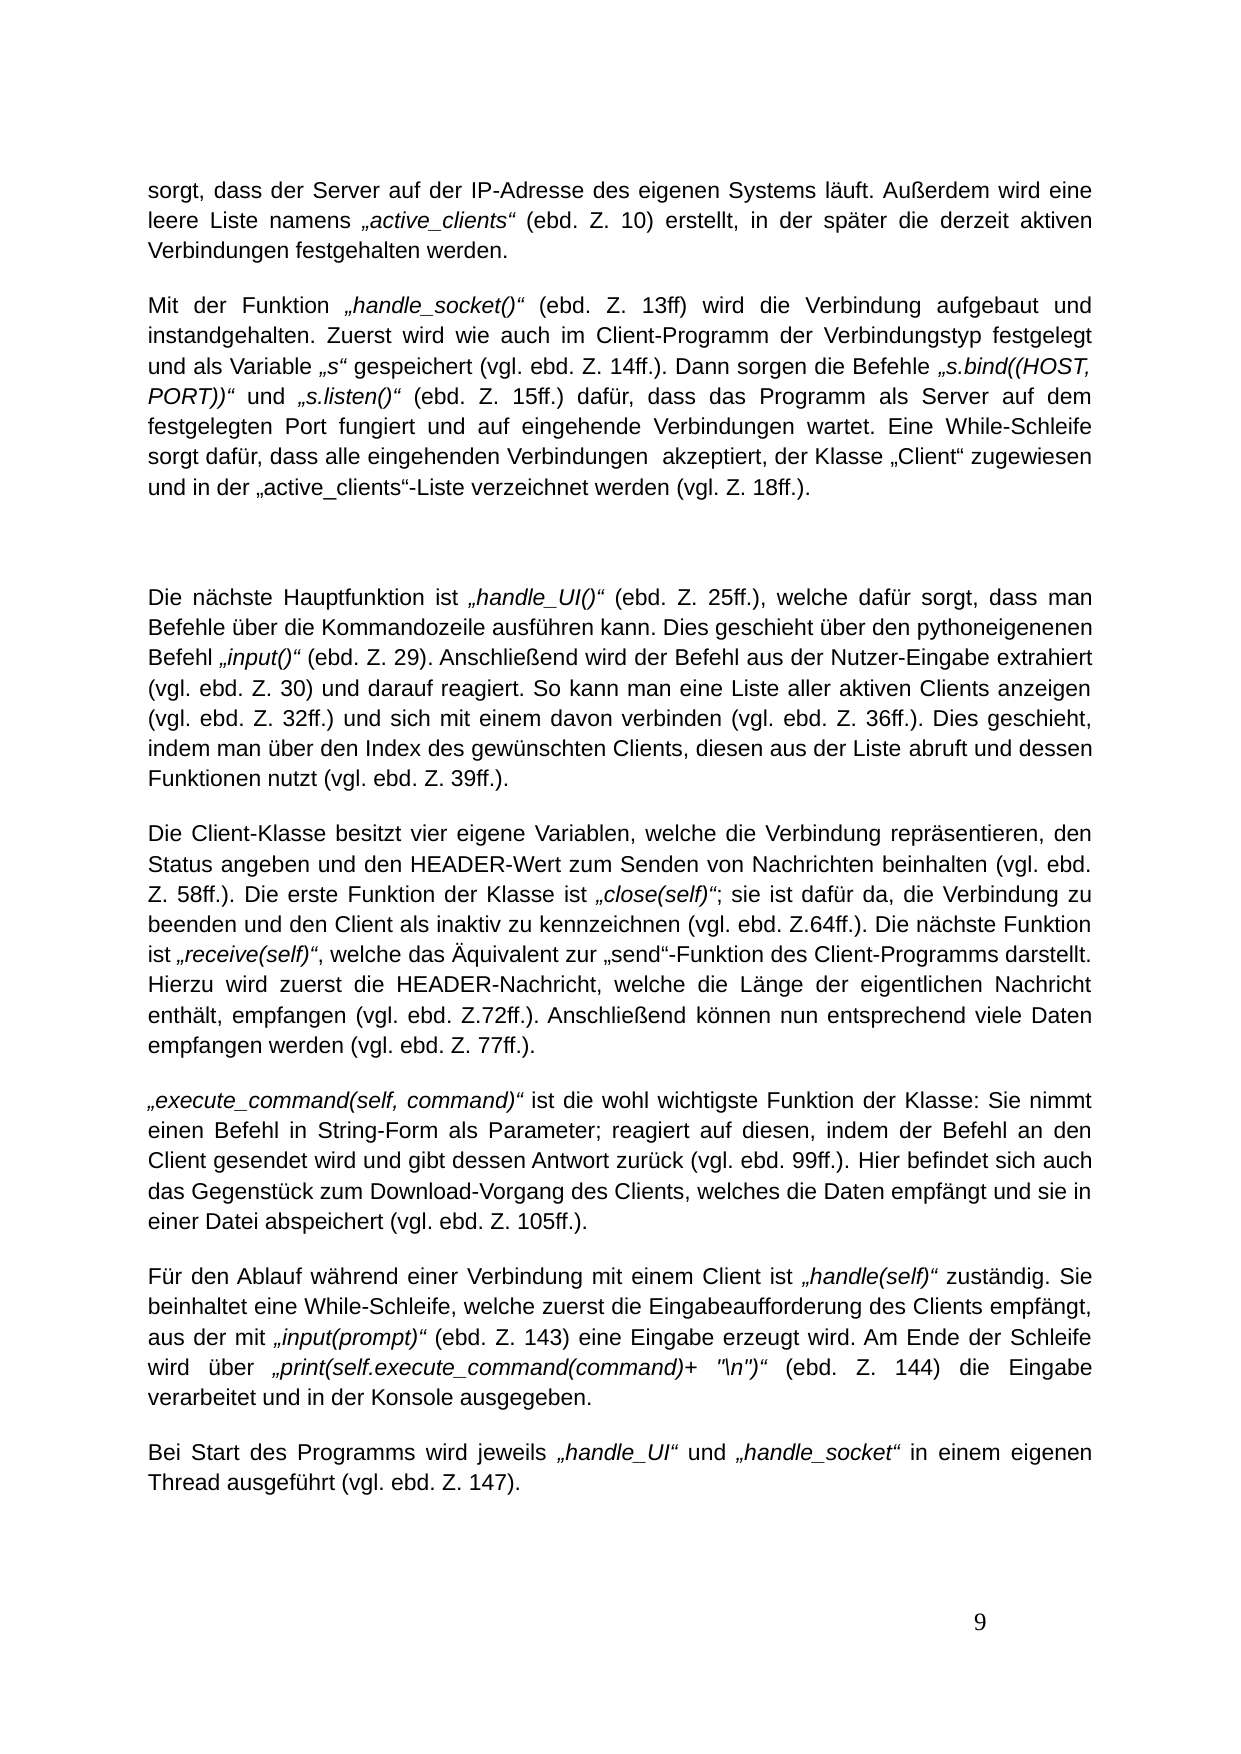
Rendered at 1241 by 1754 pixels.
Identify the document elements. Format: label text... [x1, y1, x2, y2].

text Bei Start des Programms wird jeweils „handle_UI“ und „handle_socket“ in einem eigenen Thread ausgeführt (vgl. ebd. Z. 147). [148, 1439, 1093, 1496]
text „execute_command(self, command)“ ist die wohl wichtigste Funktion der Klasse: Sie nimmt einen Befehl in String-Form als Parameter; reagiert auf diesen, indem der Befehl an den Client gesendet wird und gibt dessen Antwort zurück (vgl. ebd. 99ff.). Hier befindet sich auch das Gegenstück zum Download-Vorgang des Clients, welches die Daten empfängt und sie in einer Datei abspeichert (vgl. ebd. Z. 105ff.). [148, 1087, 1093, 1234]
text Für den Ablauf während einer Verbindung mit einem Client ist „handle(self)“ zuständig. Sie beinhaltet eine While-Schleife, welche zuerst die Eingabeaufforderung des Clients empfängt, aus der mit „input(prompt)“ (ebd. Z. 143) eine Eingabe erzeugt wird. Am Ende der Schleife wird über „print(self.execute_command(command)+ "\n")“ (ebd. Z. 144) die Eingabe verarbeitet und in der Konsole ausgegeben. [148, 1263, 1093, 1410]
text Die Client-Klasse besitzt vier eigene Variablen, welche die Verbindung repräsentieren, den Status angeben und den HEADER-Wert zum Senden von Nachrichten beinhalten (vgl. ebd. Z. 58ff.). Die erste Funktion der Klasse ist „close(self)“; sie ist dafür da, die Verbindung zu beenden und den Client als inaktiv zu kennzeichnen (vgl. ebd. Z.64ff.). Die nächste Funktion ist „receive(self)“, welche das Äquivalent zur „send“-Funktion des Client-Programms darstellt. Hierzu wird zuerst die HEADER-Nachricht, welche die Länge der eigentlichen Nachricht enthält, empfangen (vgl. ebd. Z.72ff.). Anschließend können nun entsprechend viele Daten empfangen werden (vgl. ebd. Z. 77ff.). [148, 820, 1093, 1058]
text sorgt, dass der Server auf der IP-Adresse des eigenen Systems läuft. Außerdem wird eine leere Liste namens „active_clients“ (ebd. Z. 10) erstellt, in der später die derzeit aktiven Verbindungen festgehalten werden. [148, 177, 1093, 263]
text Die nächste Hauptfunktion ist „handle_UI()“ (ebd. Z. 25ff.), welche dafür sorgt, dass man Befehle über die Kommandozeile ausführen kann. Dies geschieht über den pythoneigenenen Befehl „input()“ (ebd. Z. 29). Anschließend wird der Befehl aus der Nutzer-Eingabe extrahiert (vgl. ebd. Z. 30) und darauf reagiert. So kann man eine Liste aller aktiven Clients anzeigen (vgl. ebd. Z. 32ff.) und sich mit einem davon verbinden (vgl. ebd. Z. 36ff.). Dies geschieht, indem man über den Index des gewünschten Clients, diesen aus der Liste abruft und dessen Funktionen nutzt (vgl. ebd. Z. 39ff.). [148, 584, 1093, 791]
text Mit der Funktion „handle_socket()“ (ebd. Z. 13ff) wird die Verbindung aufgebaut und instandgehalten. Zuerst wird wie auch im Client-Programm der Verbindungstyp festgelegt und als Variable „s“ gespeichert (vgl. ebd. Z. 14ff.). Dann sorgen die Befehle „s.bind((HOST, PORT))“ und „s.listen()“ (ebd. Z. 15ff.) dafür, dass das Programm als Server auf dem festgelegten Port fungiert und auf eingehende Verbindungen wartet. Eine While-Schleife sorgt dafür, dass alle eingehenden Verbindungen akzeptiert, der Klasse „Client“ zugewiesen und in der „active_clients“-Liste verzeichnet werden (vgl. Z. 18ff.). [148, 292, 1093, 500]
